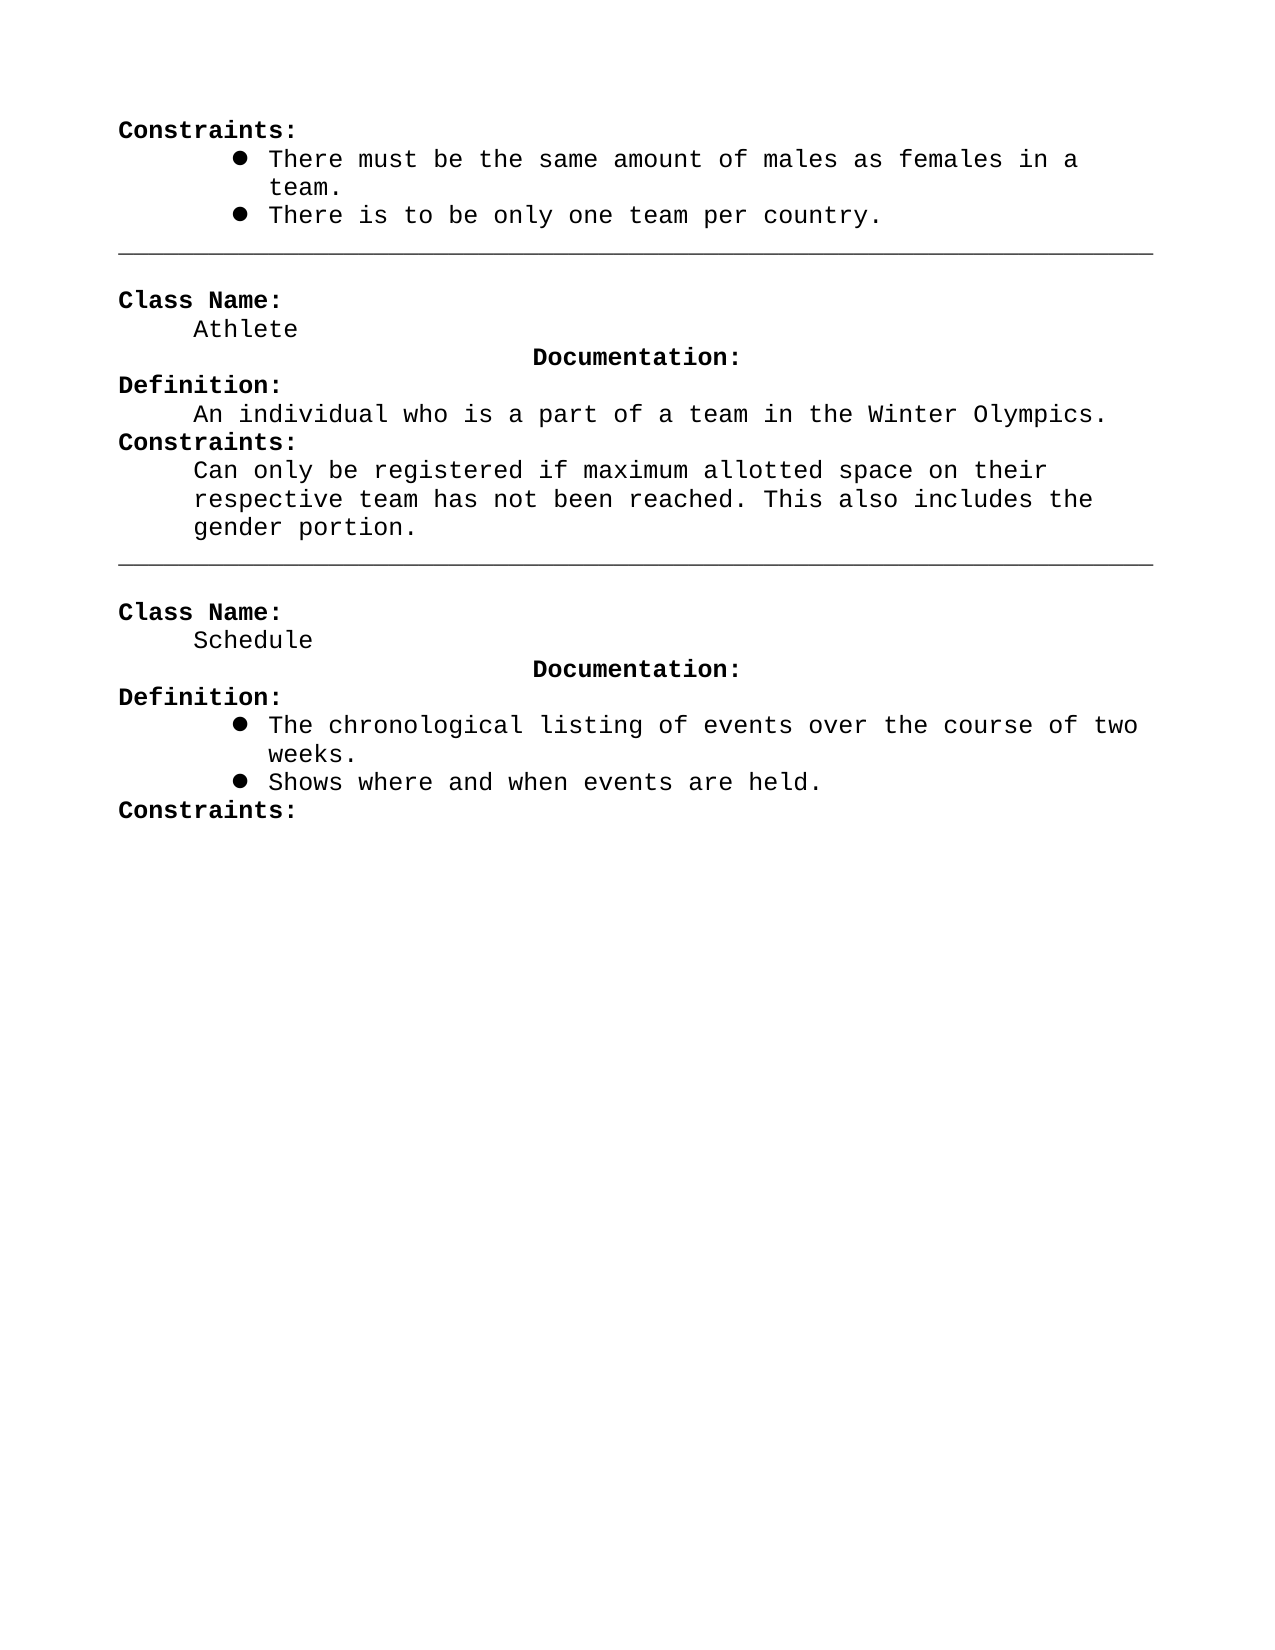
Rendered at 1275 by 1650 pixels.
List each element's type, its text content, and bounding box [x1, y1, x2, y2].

text Documentation: [118, 656, 1157, 685]
list There must be the same amount of males as females in a team. [231, 146, 1157, 203]
text Schedule [118, 628, 1157, 656]
text Definition: [118, 373, 1157, 401]
text _____________________________________________________________________ [118, 543, 1157, 571]
list There is to be only one team per country. [231, 203, 1157, 231]
text Class Name: [118, 600, 1157, 628]
text Can only be registered if maximum allotted space on their respective team has not been reached. This also includes the gender portion. [118, 458, 1157, 543]
text Athlete [118, 316, 1157, 345]
text _____________________________________________________________________ [118, 231, 1157, 260]
text Documentation: [118, 345, 1157, 373]
text An individual who is a part of a team in the Winter Olympics. [118, 401, 1157, 430]
text Constraints: [118, 430, 1157, 458]
list The chronological listing of events over the course of two weeks. [231, 713, 1157, 770]
text Definition: [118, 685, 1157, 713]
text Constraints: [118, 118, 1157, 146]
text Class Name: [118, 288, 1157, 316]
text Constraints: [118, 798, 1157, 826]
list Shows where and when events are held. [231, 770, 1157, 798]
